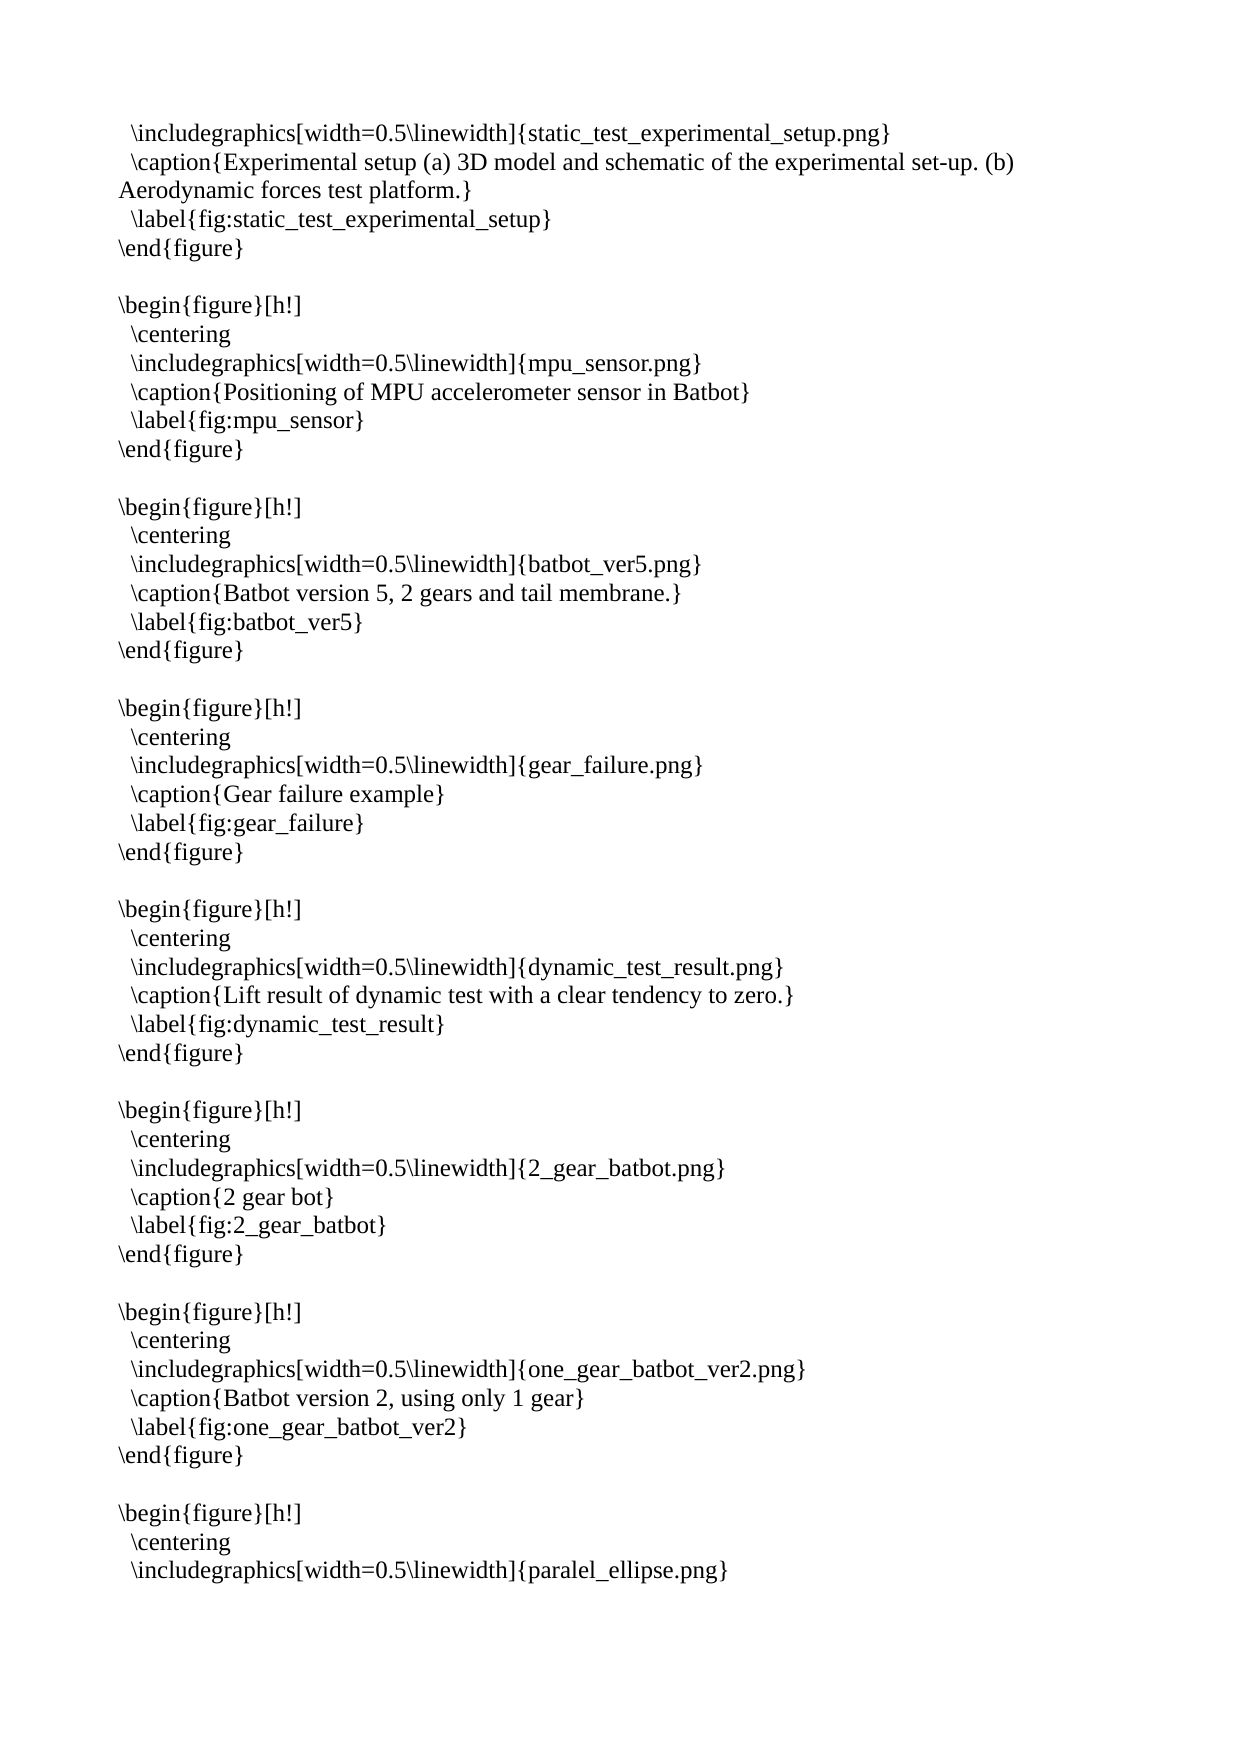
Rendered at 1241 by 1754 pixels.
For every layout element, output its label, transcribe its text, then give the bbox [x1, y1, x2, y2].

text \caption{2 gear bot} [118, 1182, 1122, 1211]
text \caption{Batbot version 5, 2 gears and tail membrane.} [118, 578, 1122, 607]
text \includegraphics[width=0.5\linewidth]{2_gear_batbot.png} [118, 1153, 1122, 1182]
text \includegraphics[width=0.5\linewidth]{gear_failure.png} [118, 751, 1122, 779]
text \begin{figure}[h!] [118, 693, 1122, 722]
text \begin{figure}[h!] [118, 1096, 1122, 1124]
text \label{fig:mpu_sensor} [118, 406, 1122, 434]
text \centering [118, 1527, 1122, 1556]
text \end{figure} [118, 233, 1122, 262]
text \caption{Experimental setup (a) 3D model and schematic of the experimental set-up. (b) Aerodynamic forces test platform.} [118, 147, 1122, 204]
text \centering [118, 923, 1122, 952]
text \centering [118, 1124, 1122, 1153]
text \label{fig:batbot_ver5} [118, 607, 1122, 636]
text \end{figure} [118, 636, 1122, 664]
text \includegraphics[width=0.5\linewidth]{batbot_ver5.png} [118, 549, 1122, 578]
text \includegraphics[width=0.5\linewidth]{one_gear_batbot_ver2.png} [118, 1354, 1122, 1383]
text \begin{figure}[h!] [118, 291, 1122, 319]
text \includegraphics[width=0.5\linewidth]{dynamic_test_result.png} [118, 952, 1122, 981]
text \begin{figure}[h!] [118, 1297, 1122, 1326]
text \begin{figure}[h!] [118, 492, 1122, 521]
text \includegraphics[width=0.5\linewidth]{static_test_experimental_setup.png} [118, 118, 1122, 147]
text \label{fig:gear_failure} [118, 808, 1122, 837]
text \end{figure} [118, 434, 1122, 463]
text \end{figure} [118, 1239, 1122, 1268]
text \label{fig:static_test_experimental_setup} [118, 204, 1122, 233]
text \centering [118, 521, 1122, 549]
text \label{fig:dynamic_test_result} [118, 1009, 1122, 1038]
text \caption{Batbot version 2, using only 1 gear} [118, 1383, 1122, 1412]
text \label{fig:one_gear_batbot_ver2} [118, 1412, 1122, 1441]
text \caption{Positioning of MPU accelerometer sensor in Batbot} [118, 377, 1122, 406]
text \centering [118, 722, 1122, 751]
text \end{figure} [118, 1038, 1122, 1067]
text \end{figure} [118, 837, 1122, 866]
text \end{figure} [118, 1441, 1122, 1469]
text \caption{Gear failure example} [118, 779, 1122, 808]
text \begin{figure}[h!] [118, 1498, 1122, 1527]
text \centering [118, 319, 1122, 348]
text \centering [118, 1326, 1122, 1354]
text \includegraphics[width=0.5\linewidth]{mpu_sensor.png} [118, 348, 1122, 377]
text \begin{figure}[h!] [118, 894, 1122, 923]
text \label{fig:2_gear_batbot} [118, 1211, 1122, 1239]
text \includegraphics[width=0.5\linewidth]{paralel_ellipse.png} [118, 1556, 1122, 1584]
text \caption{Lift result of dynamic test with a clear tendency to zero.} [118, 981, 1122, 1009]
